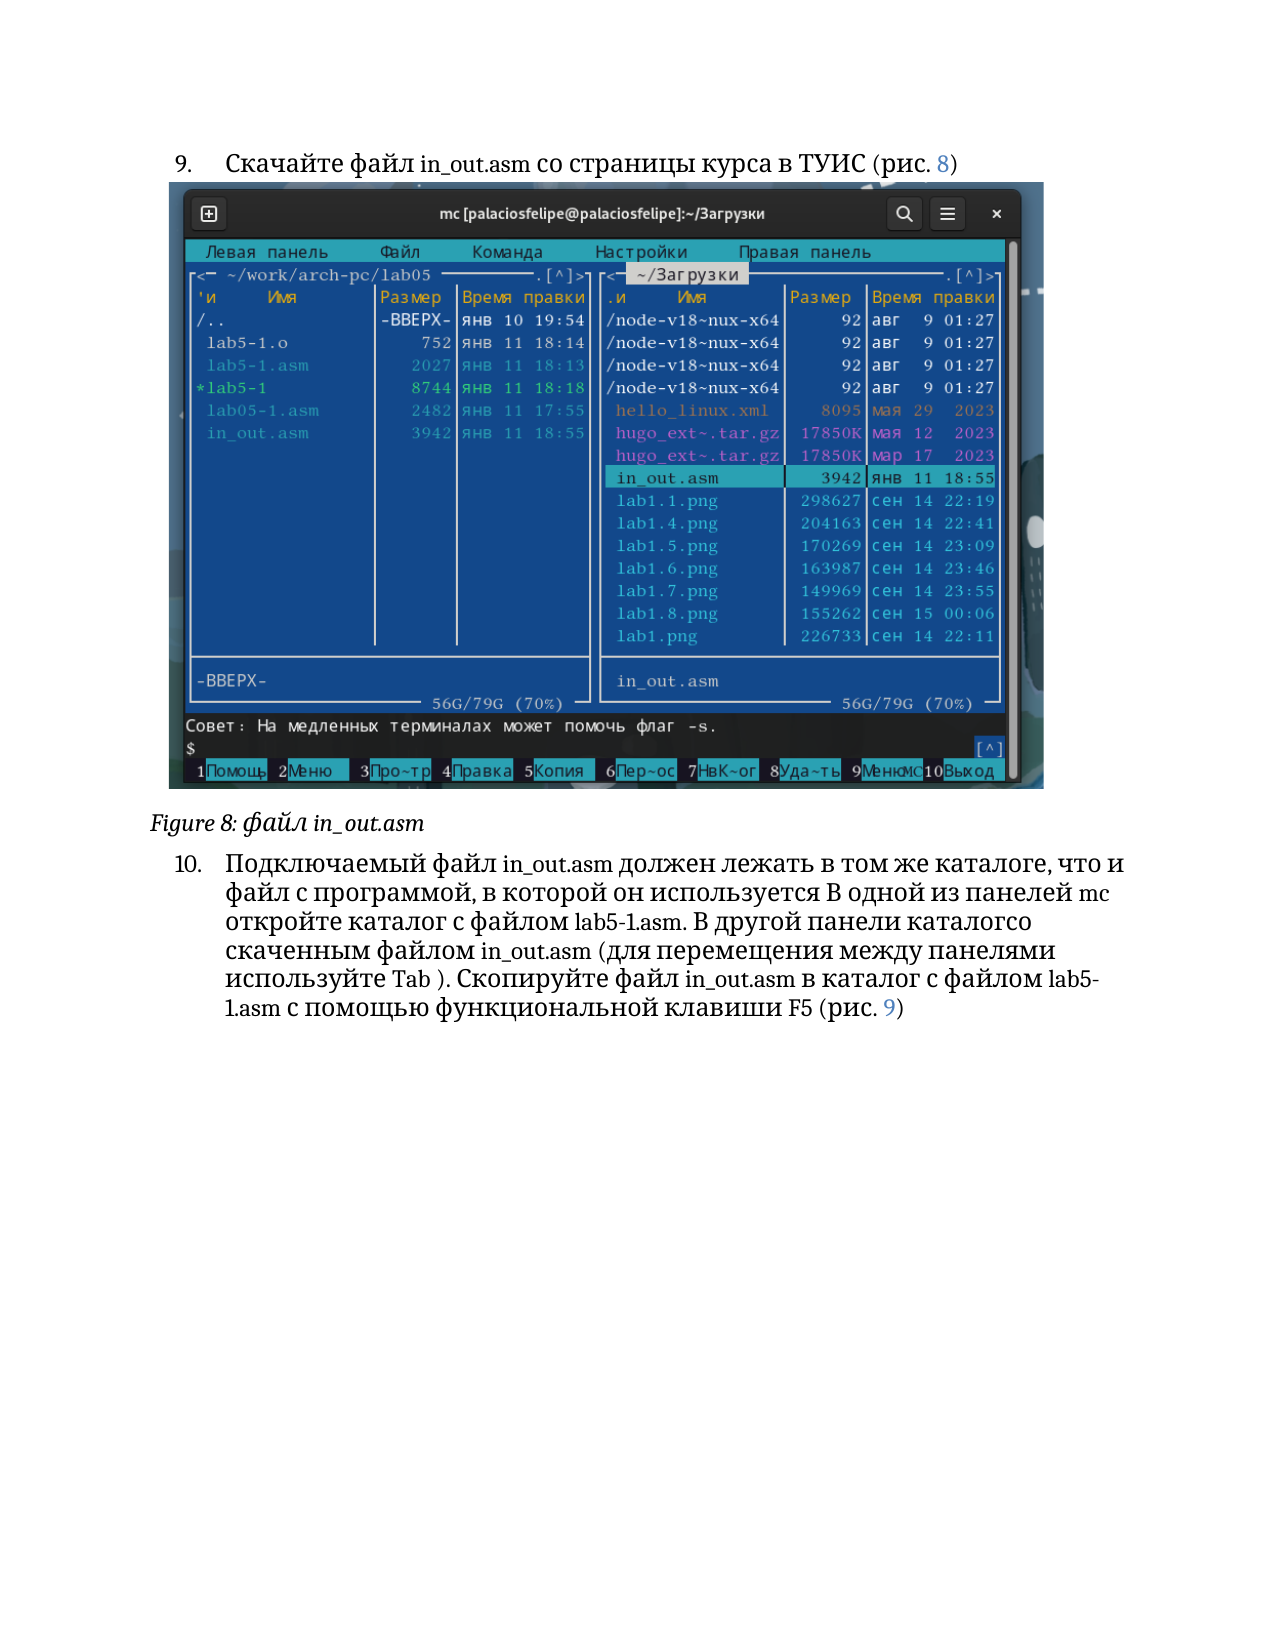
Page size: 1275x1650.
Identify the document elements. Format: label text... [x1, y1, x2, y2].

text Figure 8: файл in_out.asm [150, 809, 1125, 838]
picture [168, 182, 1044, 789]
list Скачайте файл in_out.asm со страницы курса в ТУИС (рис. 8) [175, 150, 1125, 179]
list Подключаемый файл in_out.asm должен лежать в том же каталоге, что и файл с программой, в которой он используется В одной из панелей mc откройте каталог с файлом lab5-1.asm. В другой панели каталогсо скаченным файлом in_out.asm (для перемещения между панелями используйте Tab ). Скопируйте файл in_out.asm в каталог с файлом lab5-1.asm с помощью функциональной клавиши F5 (рис. 9) [175, 850, 1125, 1023]
